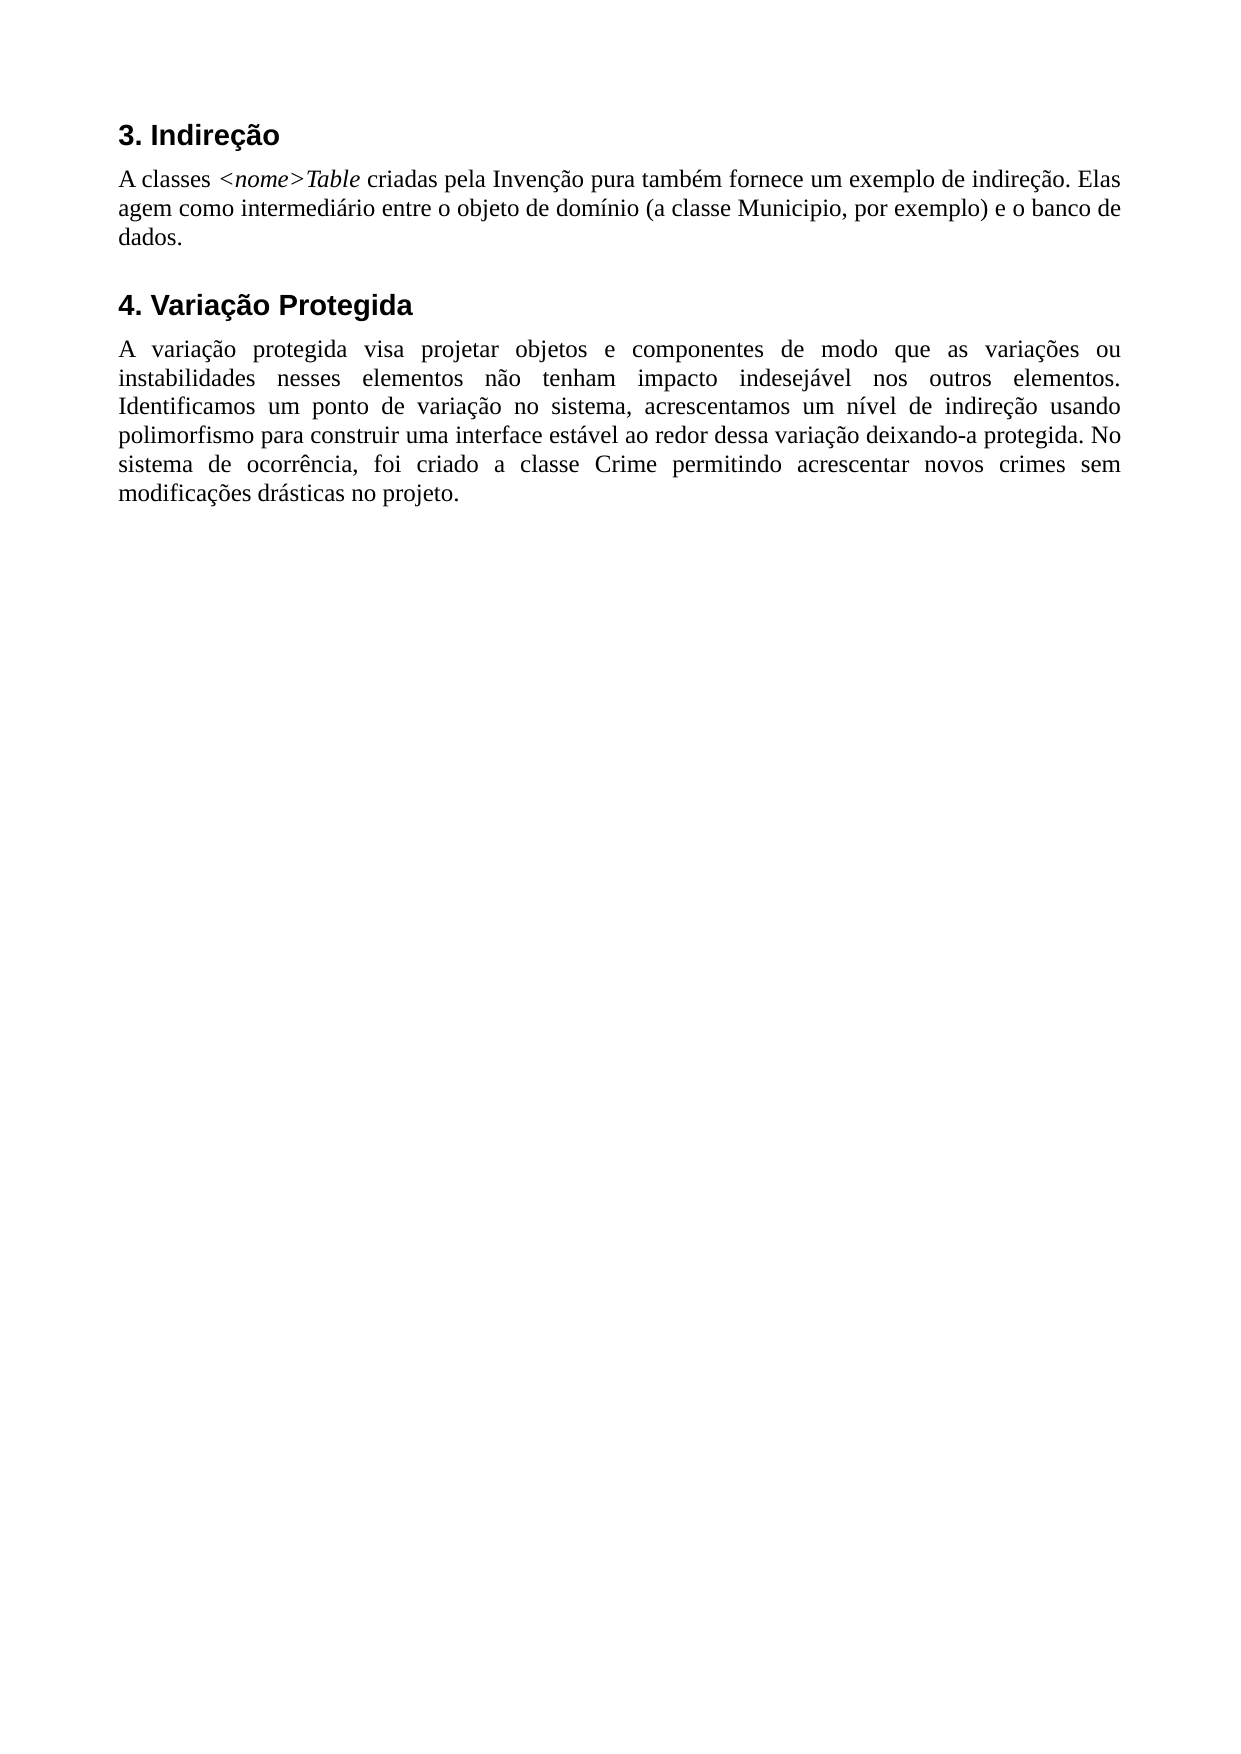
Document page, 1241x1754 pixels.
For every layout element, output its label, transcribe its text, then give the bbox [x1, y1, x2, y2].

text A variação protegida visa projetar objetos e componentes de modo que as variações ou instabilidades nesses elementos não tenham impacto indesejável nos outros elementos. Identificamos um ponto de variação no sistema, acrescentamos um nível de indireção usando polimorfismo para construir uma interface estável ao redor dessa variação deixando-a protegida. No sistema de ocorrência, foi criado a classe Crime permitindo acrescentar novos crimes sem modificações drásticas no projeto. [118, 334, 1122, 506]
text A classes <nome>Table criadas pela Invenção pura também fornece um exemplo de indireção. Elas agem como intermediário entre o objeto de domínio (a classe Municipio, por exemplo) e o banco de dados. [118, 164, 1122, 250]
subtitle 3. Indireção [118, 118, 1122, 152]
subtitle 4. Variação Protegida [118, 288, 1122, 321]
